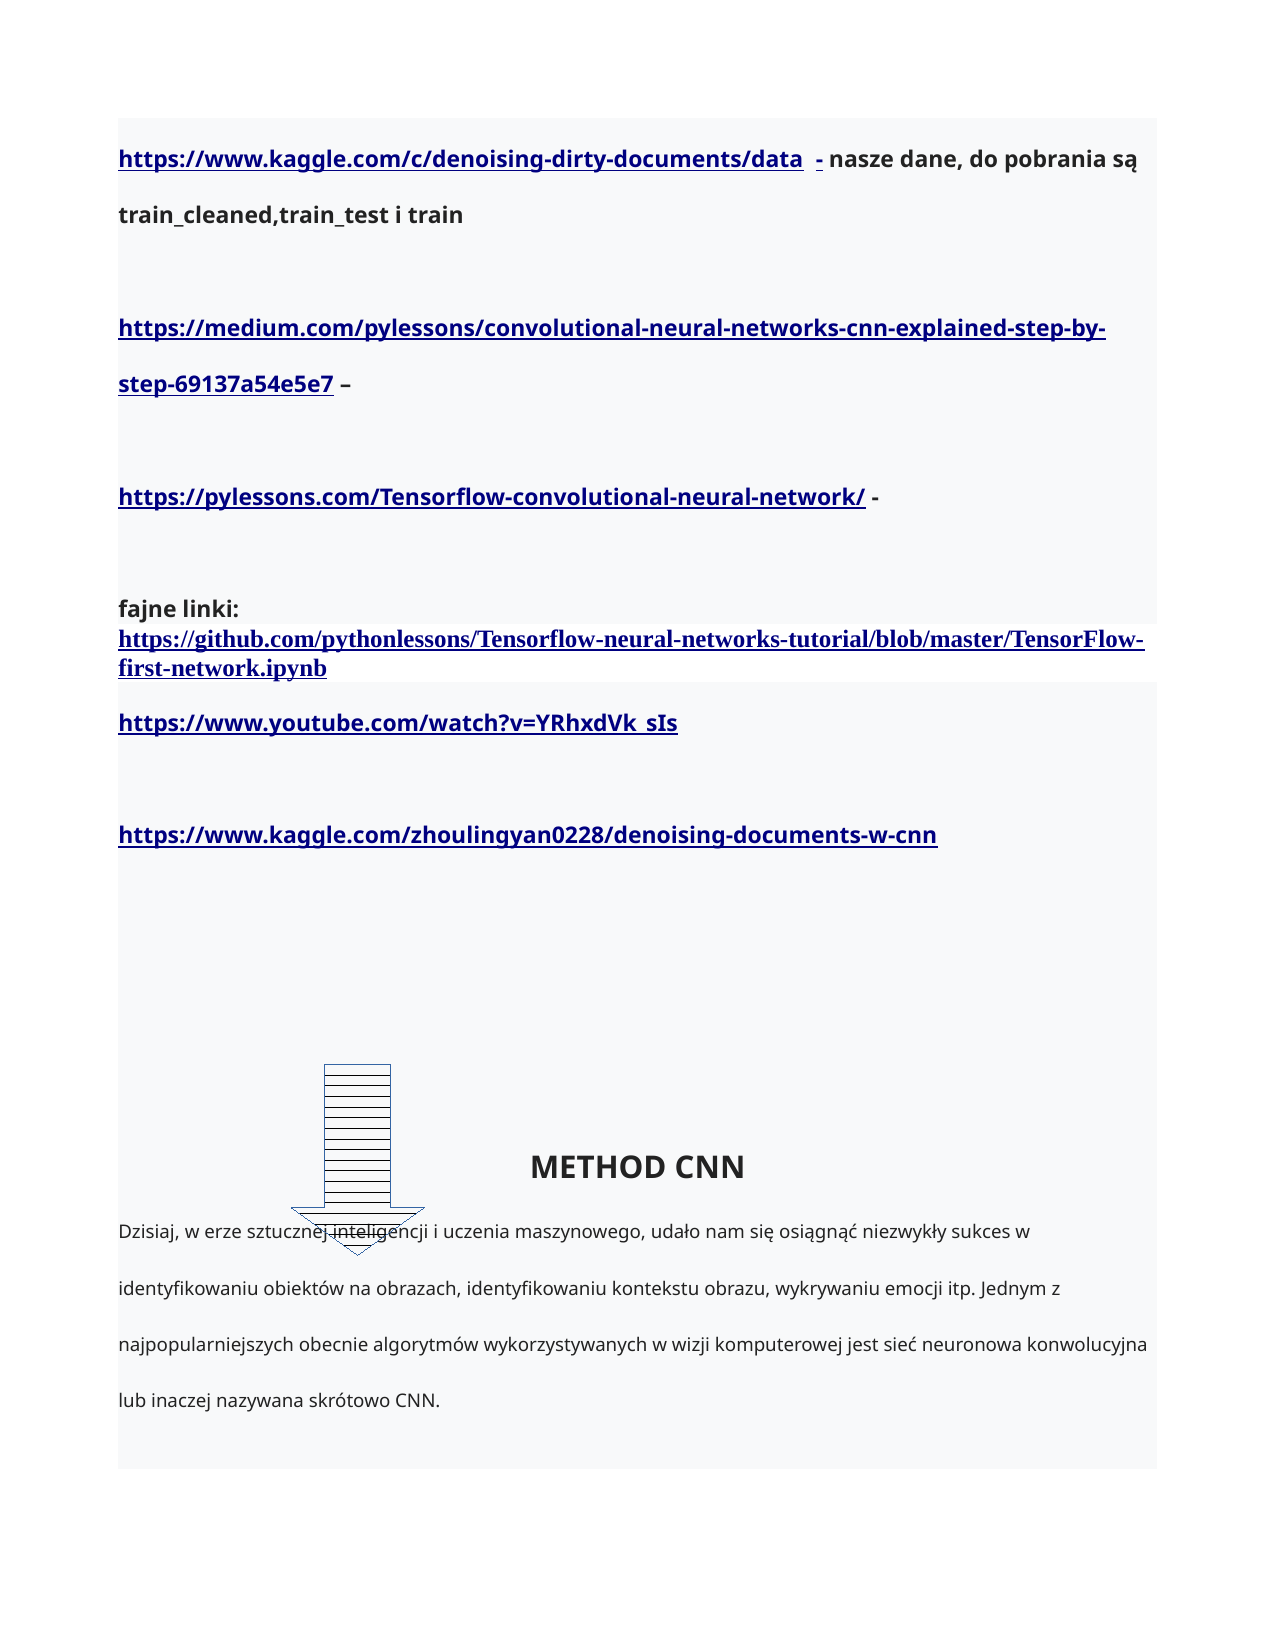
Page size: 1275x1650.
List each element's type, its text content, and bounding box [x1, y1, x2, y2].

text [118, 1132, 324, 1188]
text fajne linki: [118, 568, 1157, 624]
text https://pylessons.com/Tensorflow-convolutional-neural-network/ - [118, 456, 1157, 512]
text https://medium.com/pylessons/convolutional-neural-networks-cnn-explained-step-by-step-69137a54e5e7 – [118, 287, 1157, 399]
text https://www.kaggle.com/zhoulingyan0228/denoising-documents-w-cnn [118, 794, 1157, 851]
text [325, 1150, 390, 1160]
text [325, 1132, 390, 1139]
text [325, 1171, 390, 1181]
text [325, 1140, 390, 1149]
text https://www.youtube.com/watch?v=YRhxdVk_sIs [118, 682, 1157, 738]
text https://github.com/pythonlessons/Tensorflow-neural-networks-tutorial/blob/master/TensorFlow-first-network.ipynb [118, 624, 1157, 682]
text Dzisiaj, w erze sztucznej inteligencji i uczenia maszynowego, udało nam się osiągnąć niezwykły sukces w identyfikowaniu obiektów na obrazach, identyfikowaniu kontekstu obrazu, wykrywaniu emocji itp. Jednym z najpopularniejszych obecnie algorytmów wykorzystywanych w wizji komputerowej jest sieć neuronowa konwolucyjna lub inaczej nazywana skrótowo CNN. [118, 1188, 1157, 1413]
text METHOD CNN [391, 1132, 1157, 1188]
text [325, 1182, 390, 1188]
text [325, 1161, 390, 1170]
text https://www.kaggle.com/c/denoising-dirty-documents/data - nasze dane, do pobrania są train_cleaned,train_test i train [118, 118, 1157, 231]
